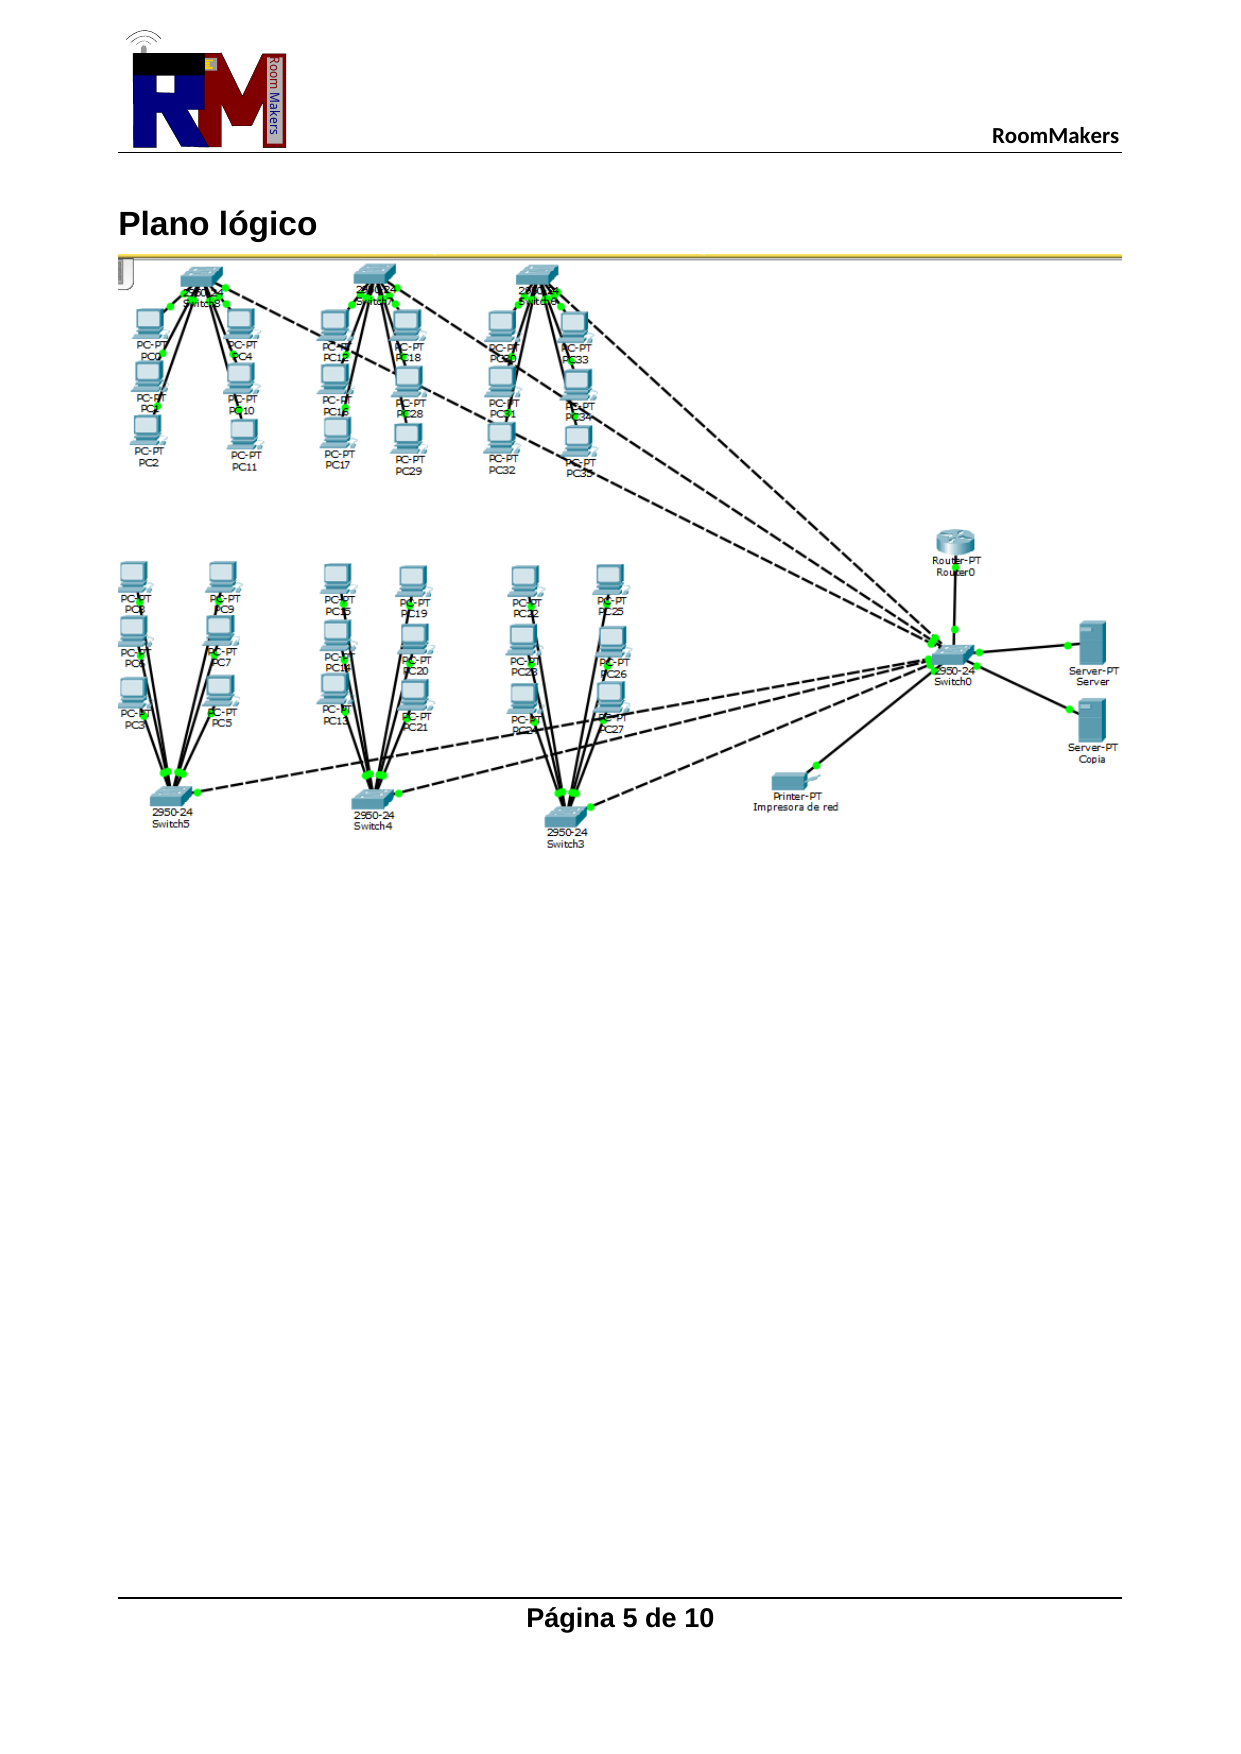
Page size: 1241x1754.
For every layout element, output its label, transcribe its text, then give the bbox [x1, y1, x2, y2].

subtitle Plano lógico [118, 204, 1122, 242]
picture [118, 254, 1123, 852]
